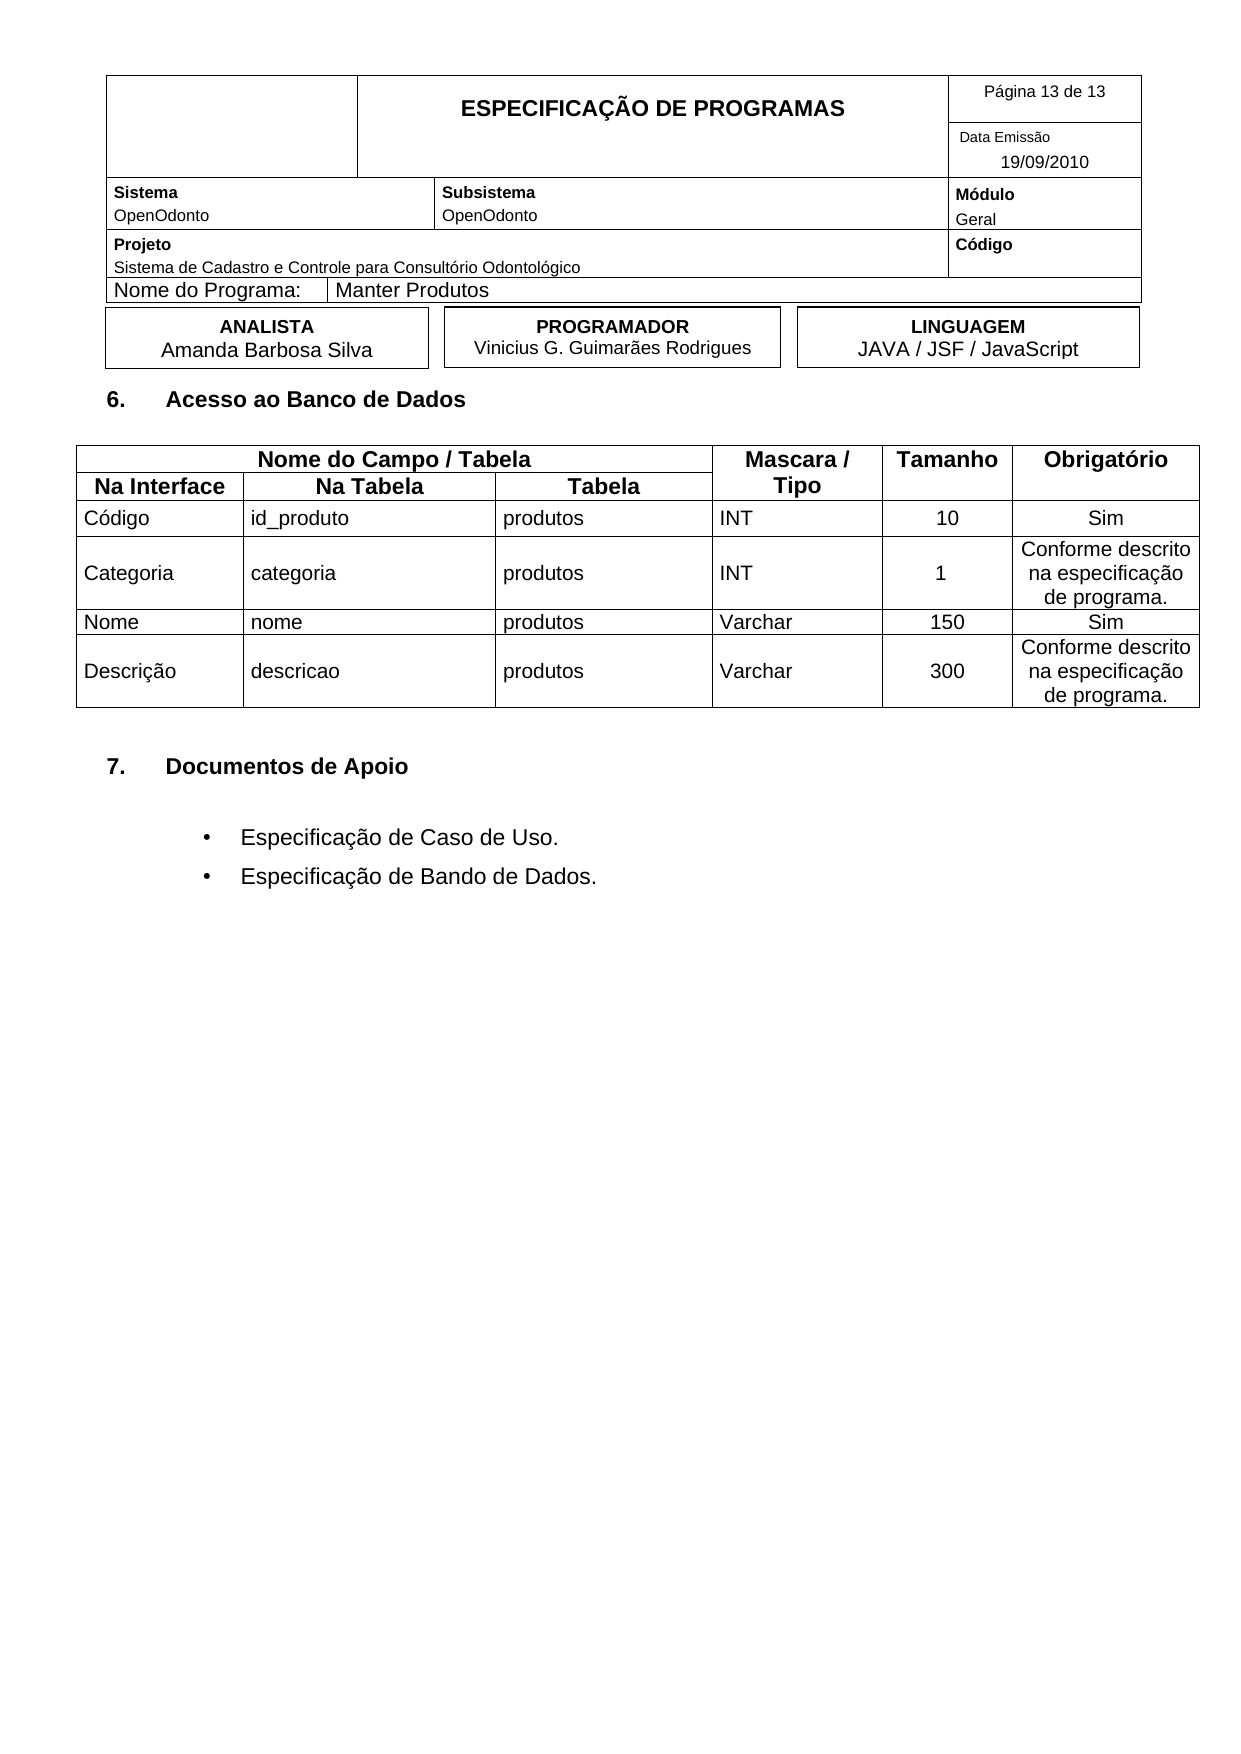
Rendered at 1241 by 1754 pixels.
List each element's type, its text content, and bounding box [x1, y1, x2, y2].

table_header Nome do Campo / Tabela [77, 446, 712, 472]
table_header Tamanho [883, 446, 1012, 499]
table_cell 10 [883, 501, 1012, 536]
table_cell Sim [1013, 610, 1199, 634]
table_cell produtos [496, 610, 712, 634]
table_cell Na Interface [77, 473, 243, 499]
table_cell Conforme descrito na especificação de programa. [1013, 537, 1199, 609]
table_cell produtos [496, 635, 712, 707]
list Especificação de Caso de Uso. [203, 824, 1151, 851]
table_cell Conforme descrito na especificação de programa. [1013, 635, 1199, 707]
table_cell Tabela [496, 473, 712, 499]
table_cell Sim [1013, 501, 1199, 536]
table_cell 300 [883, 635, 1012, 707]
table_cell Descrição [77, 635, 243, 707]
table_cell Código [77, 501, 243, 536]
table_header Obrigatório [1013, 446, 1199, 499]
table_cell produtos [496, 501, 712, 536]
table_cell Varchar [713, 635, 882, 707]
table_cell Varchar [713, 610, 882, 634]
subtitle Acesso ao Banco de Dados [106, 386, 1151, 412]
list Especificação de Bando de Dados. [203, 863, 1151, 889]
table_cell Nome [77, 610, 243, 634]
table_cell nome [244, 610, 495, 634]
table_cell descricao [244, 635, 495, 707]
table_cell INT [713, 537, 882, 609]
subtitle Documentos de Apoio [106, 753, 1151, 779]
table_cell INT [713, 501, 882, 536]
table_cell 1 [883, 537, 1012, 609]
table_cell id_produto [244, 501, 495, 536]
table_cell categoria [244, 537, 495, 609]
table_cell Categoria [77, 537, 243, 609]
table_cell 150 [883, 610, 1012, 634]
table_header Mascara / Tipo [713, 446, 882, 499]
table_cell Na Tabela [244, 473, 495, 499]
table_cell produtos [496, 537, 712, 609]
